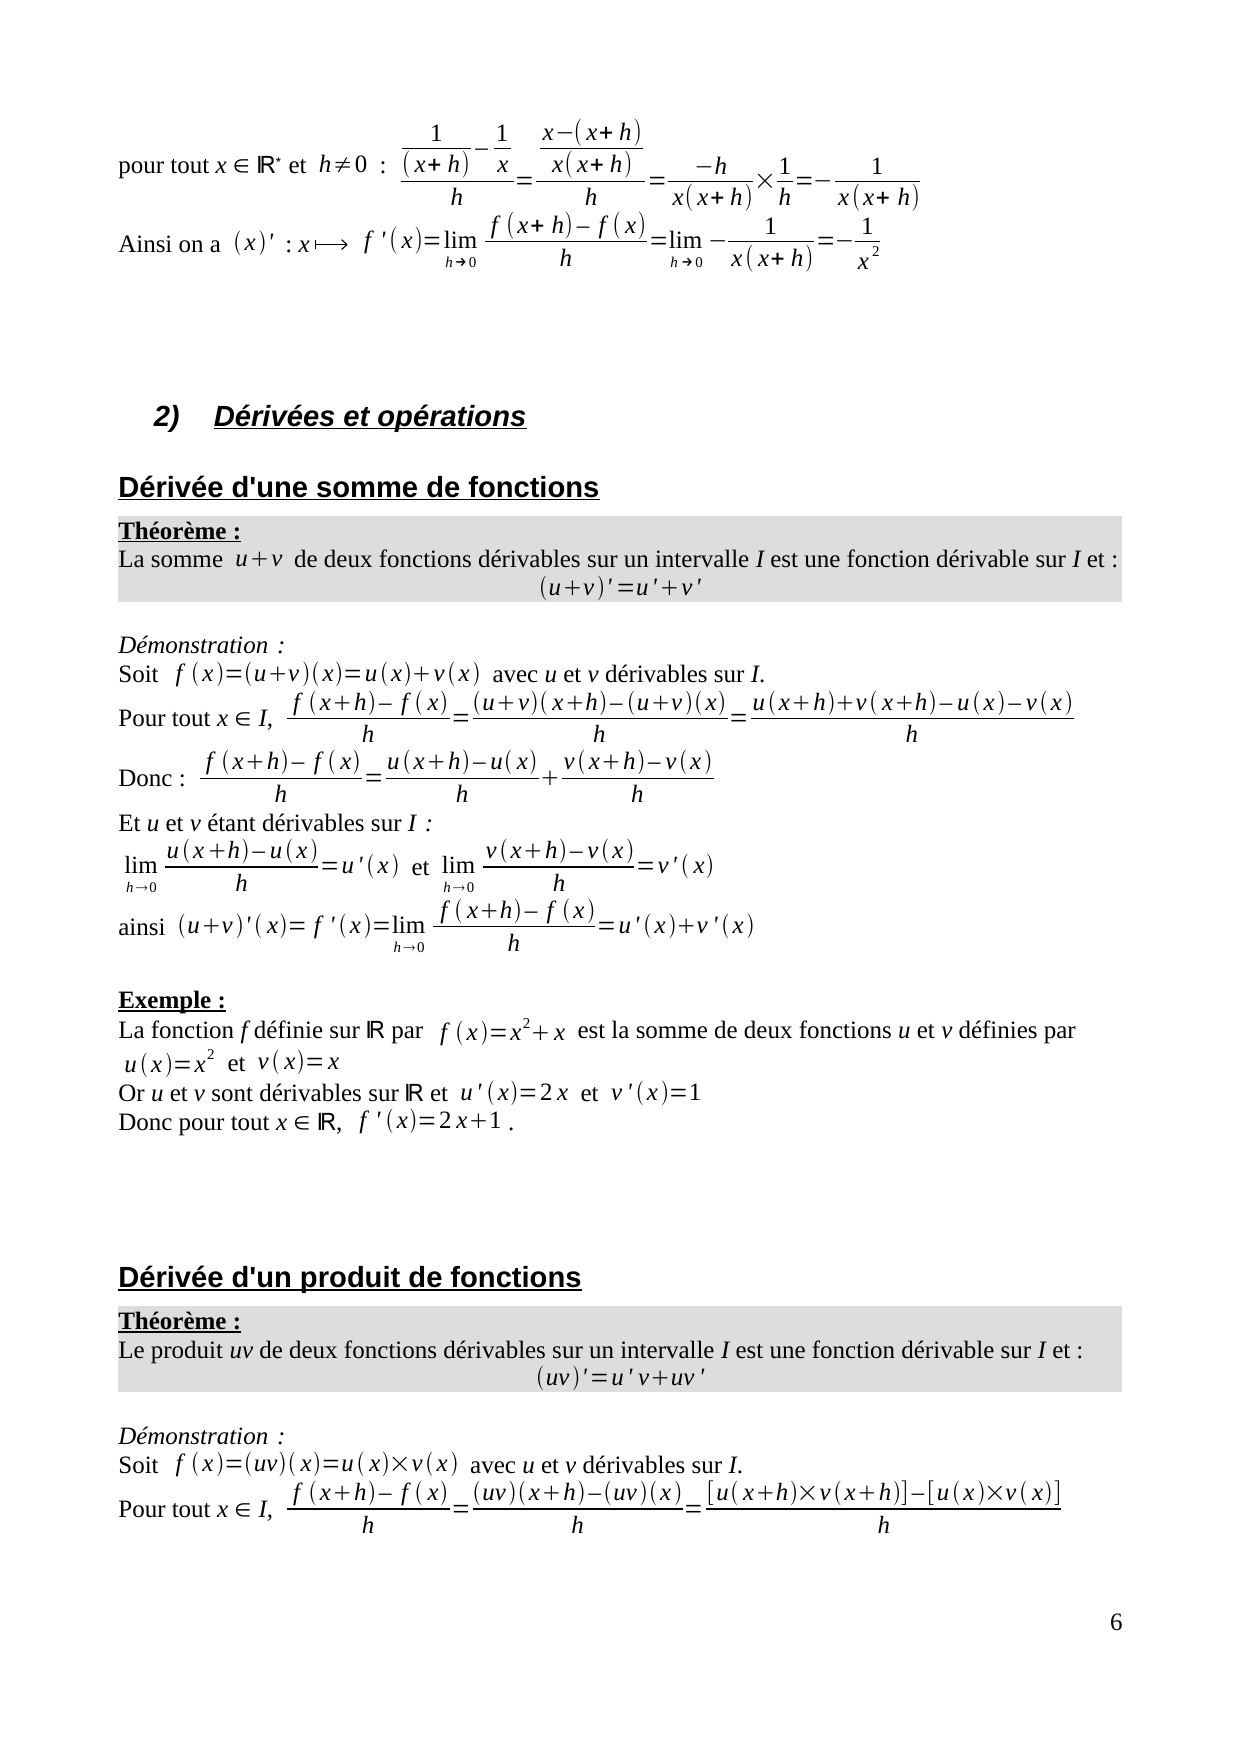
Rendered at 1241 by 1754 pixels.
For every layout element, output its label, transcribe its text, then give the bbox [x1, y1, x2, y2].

text Pour tout x ∈ I, [118, 1479, 1122, 1538]
subtitle Dérivée d'une somme de fonctions [118, 470, 1122, 503]
text Ainsi on a : x [118, 211, 1122, 275]
subtitle Dérivées et opérations [153, 399, 1122, 432]
text Démonstration : [118, 1421, 1122, 1450]
text Pour tout x ∈ I, [118, 688, 1122, 748]
text Soit avec u et v dérivables sur I. [118, 1450, 1122, 1479]
subtitle Dérivée d'un produit de fonctions [118, 1260, 1122, 1294]
text Théorème : [118, 1306, 1122, 1335]
text La somme de deux fonctions dérivables sur un intervalle I est une fonction dérivable sur I et : [118, 544, 1122, 573]
text Donc pour tout x ∈ ℝ, . [118, 1107, 1122, 1136]
text Le produit uv de deux fonctions dérivables sur un intervalle I est une fonction dérivable sur I et : [118, 1335, 1122, 1364]
text Et u et v étant dérivables sur I : [118, 808, 1122, 837]
text Or u et v sont dérivables sur ℝ et et [118, 1078, 1122, 1107]
text Donc : [118, 748, 1122, 808]
text Soit avec u et v dérivables sur I. [118, 659, 1122, 688]
text La fonction f définie sur ℝ par est la somme de deux fonctions u et v définies par et [118, 1014, 1122, 1078]
text ainsi [118, 896, 1122, 956]
text Démonstration : [118, 631, 1122, 659]
text Exemple : [118, 985, 1122, 1014]
text pour tout x ∈ ℝ* et : [118, 118, 1122, 211]
text Théorème : [118, 516, 1122, 544]
text et [118, 837, 1122, 896]
